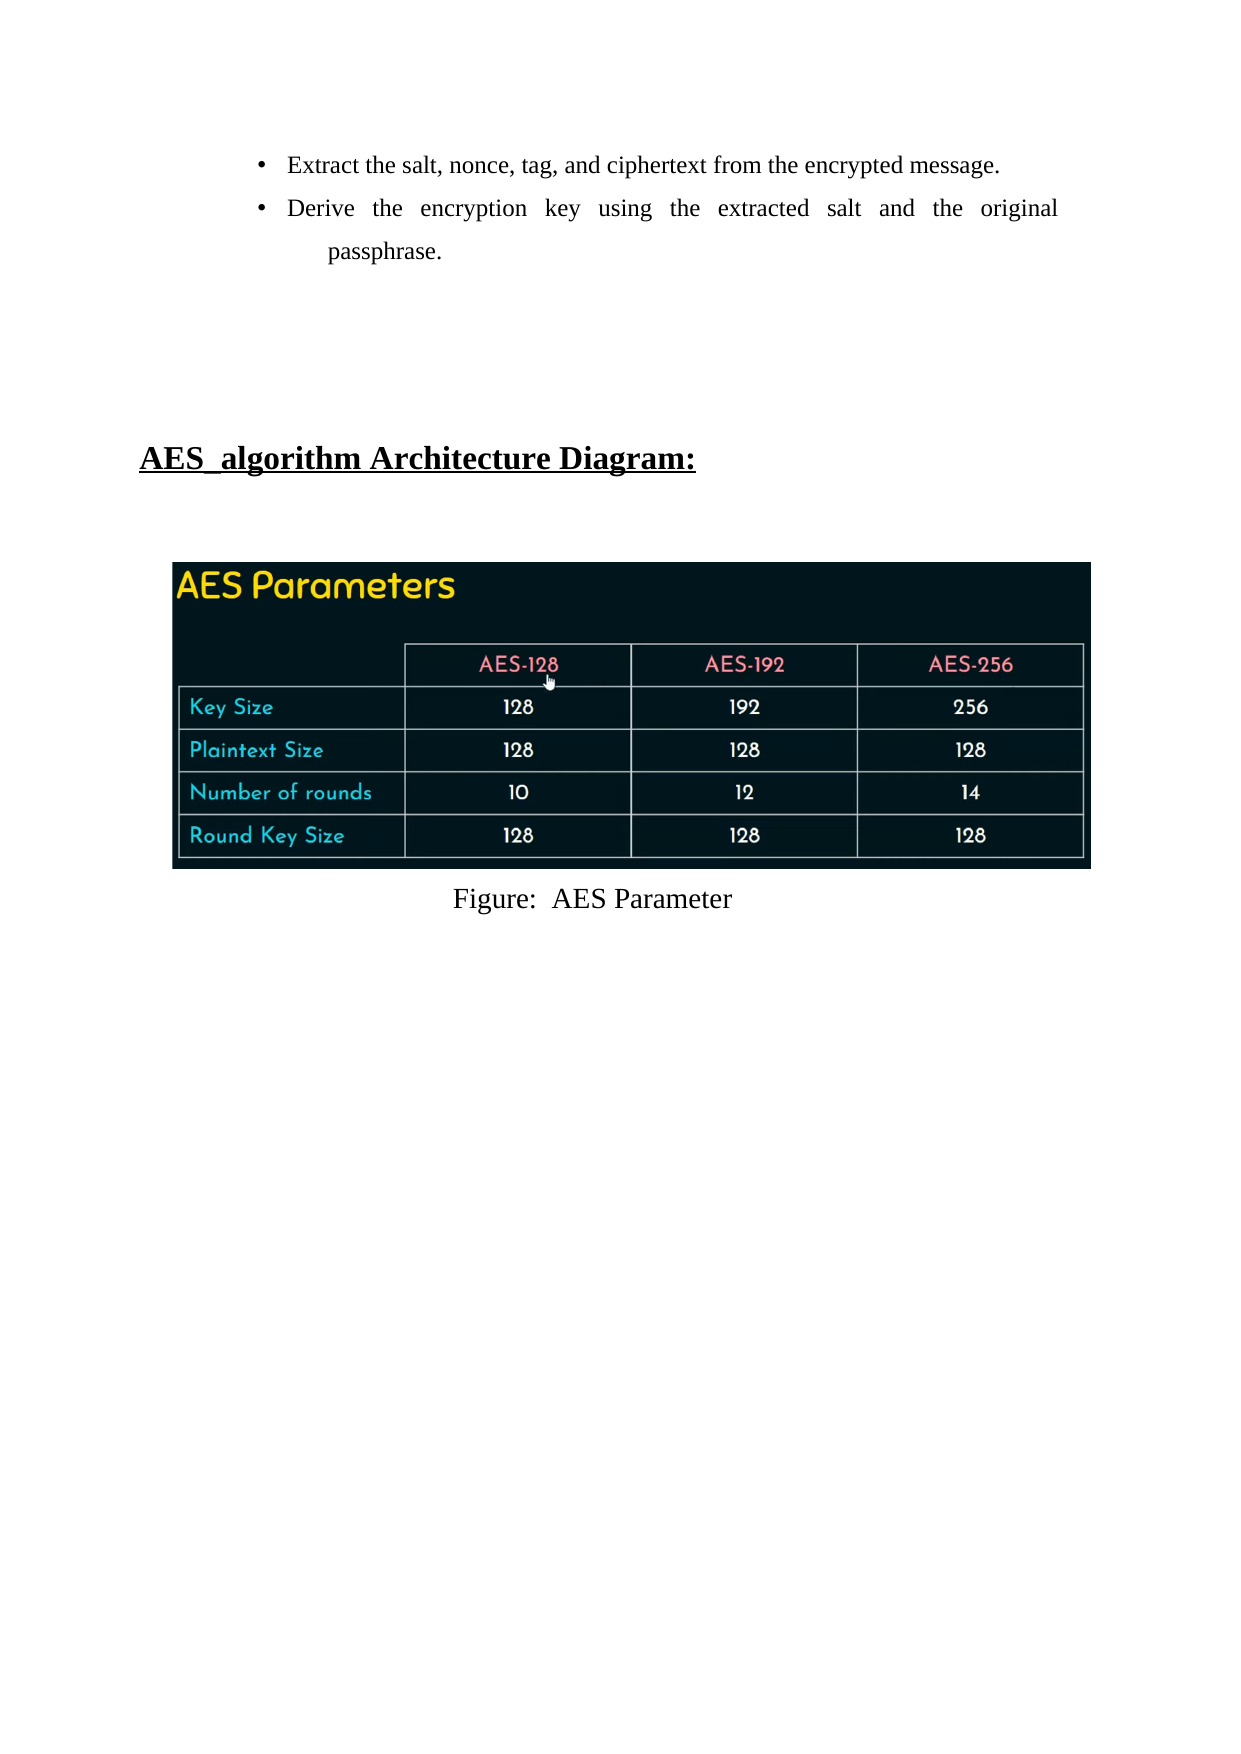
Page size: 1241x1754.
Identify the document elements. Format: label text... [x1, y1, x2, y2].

subtitle Figure: AES Parameter [139, 882, 1058, 915]
list Derive the encryption key using the extracted salt and the original passphrase. [257, 193, 1059, 265]
subtitle AES_algorithm Architecture Diagram: [139, 438, 1058, 476]
picture [172, 562, 1091, 869]
list Extract the salt, nonce, tag, and ciphertext from the encrypted message. [257, 150, 1059, 179]
